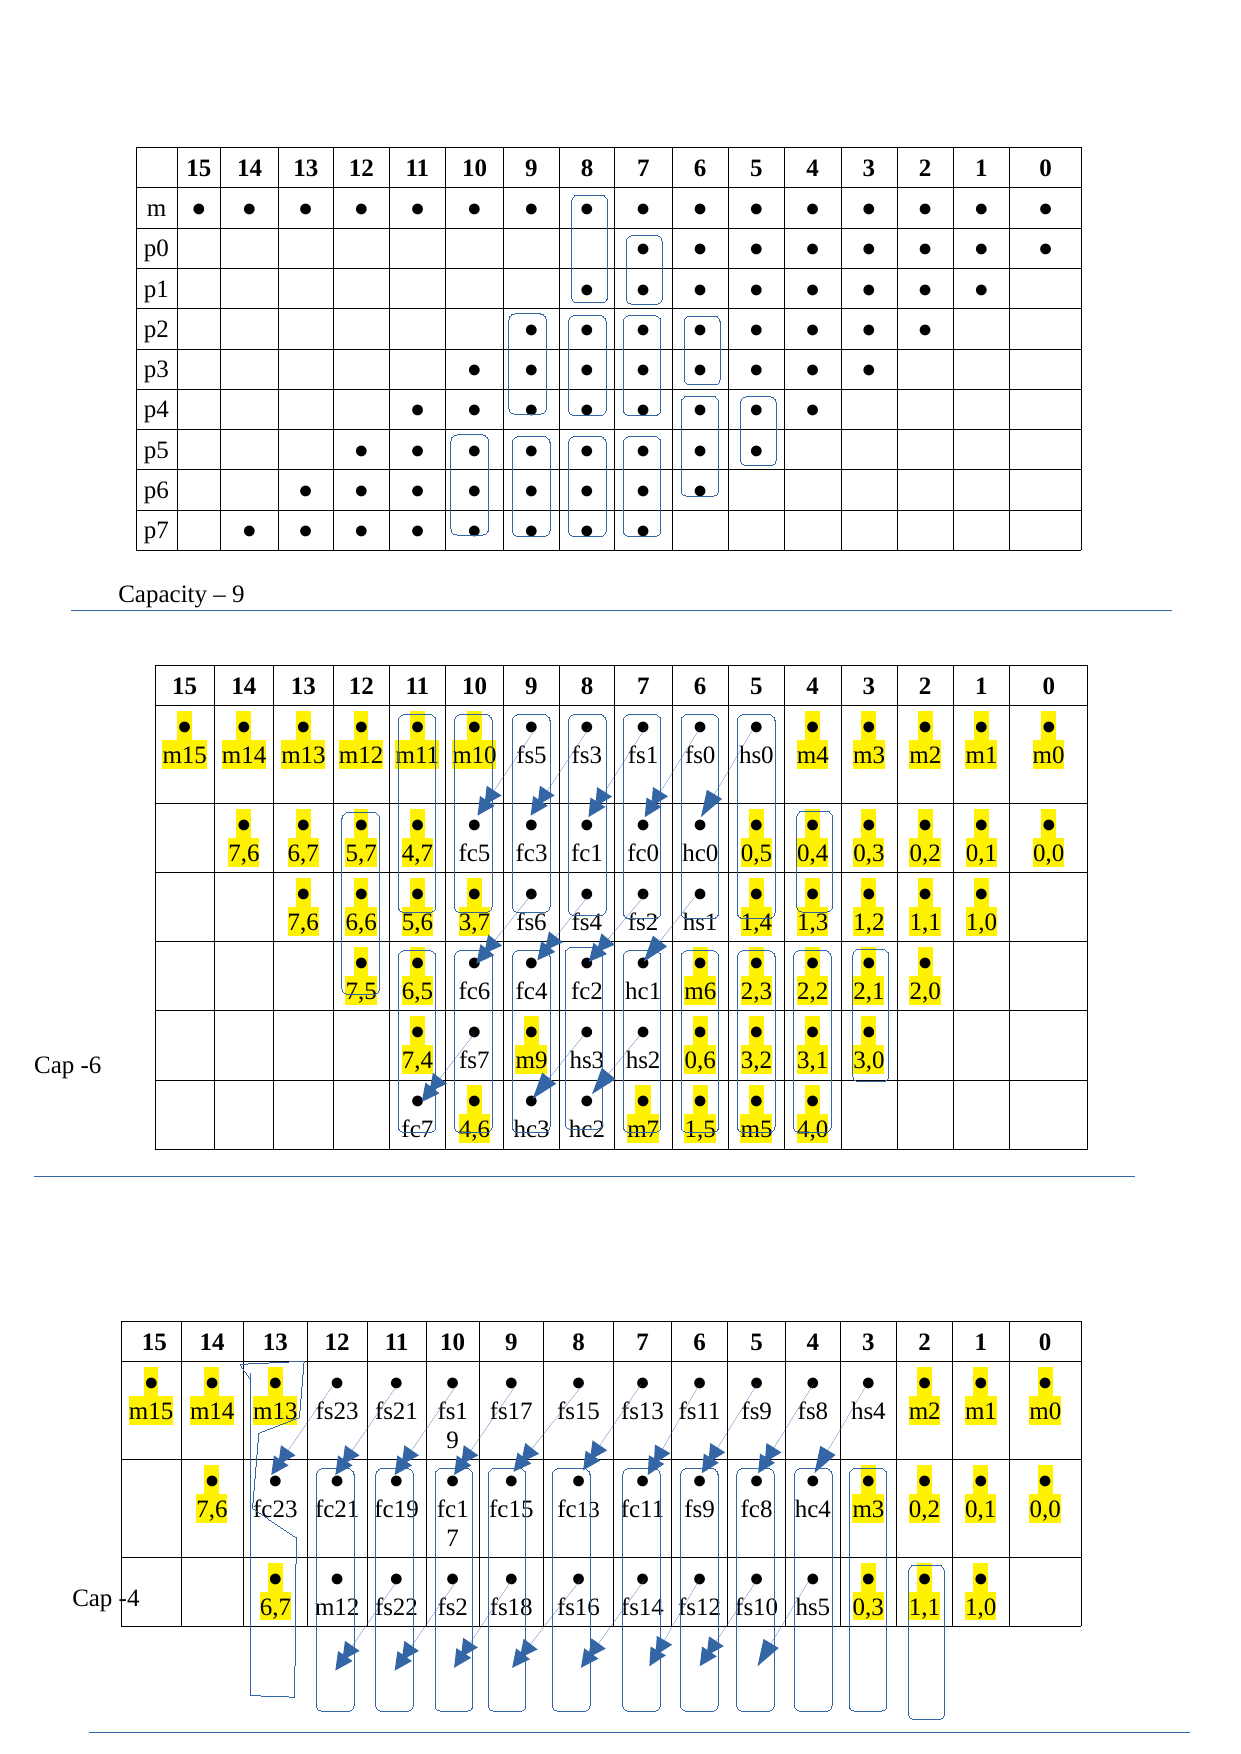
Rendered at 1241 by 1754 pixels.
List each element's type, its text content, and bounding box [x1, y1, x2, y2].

table_cell [954, 390, 1009, 429]
table_cell [1010, 1558, 1081, 1626]
table_cell [615, 804, 623, 872]
table_cell [550, 945, 559, 1010]
table_cell ● [673, 470, 728, 510]
table_cell ● [1010, 188, 1081, 227]
table_cell ● 7,6 [215, 804, 273, 872]
table_cell ● [560, 309, 614, 348]
table_cell ● 3,1 [794, 1011, 831, 1079]
table_cell ● fc7 [390, 1081, 445, 1148]
table_cell ● 4,7 [399, 804, 435, 872]
table_cell [729, 511, 784, 550]
table_cell [842, 470, 897, 510]
table_header 11 [390, 666, 445, 705]
table_header 10 [446, 148, 503, 187]
table_cell ● fs2 [436, 1558, 472, 1626]
table_cell [504, 229, 559, 268]
table_cell ● [221, 511, 278, 550]
table_cell ● m12 [317, 1558, 354, 1626]
table_cell ● fs14 [623, 1558, 660, 1626]
table_cell [215, 942, 273, 1010]
table_cell ● 3,2 [738, 1011, 775, 1079]
table_cell [244, 1558, 250, 1626]
table_cell ● 0,3 [842, 804, 897, 872]
table_cell ● [615, 269, 672, 308]
table_cell ● hs3 [566, 1011, 602, 1079]
table_cell ● [279, 188, 333, 227]
table_cell ● m13 [274, 706, 333, 803]
table_cell [898, 470, 953, 510]
table_header 7 [615, 666, 672, 705]
table_header 3 [841, 1322, 896, 1361]
table_cell ● 0,6 [682, 1011, 718, 1079]
table_cell ● hs4 [841, 1362, 896, 1459]
table_cell [156, 1081, 214, 1148]
table_cell ● fs8 [786, 1362, 840, 1459]
table_cell ● fs5 [504, 706, 559, 803]
table_header 15 [178, 148, 220, 187]
table_cell [427, 1558, 435, 1622]
table_cell ● [729, 229, 784, 268]
table_cell [1010, 390, 1081, 429]
table_header 13 [274, 666, 333, 705]
table_cell ● hs2 [624, 1011, 660, 1079]
table_cell ● m10 [446, 706, 503, 803]
table_cell [719, 804, 728, 872]
table_cell ● fs12 [681, 1558, 718, 1626]
table_cell [551, 804, 559, 872]
table_header 10 [427, 1322, 479, 1361]
table_cell [729, 470, 784, 510]
table_cell [842, 1081, 897, 1148]
table_cell ● [560, 188, 614, 227]
table_cell ● m12 [334, 706, 389, 803]
table_cell ● 3,7 [446, 873, 503, 941]
table_cell [560, 804, 568, 872]
table_cell [390, 309, 445, 348]
table_cell [274, 1081, 333, 1148]
table_cell ● [673, 229, 728, 268]
table_cell ● m1 [953, 1362, 1009, 1459]
table_cell [572, 229, 607, 268]
table_cell [274, 942, 333, 1010]
table_cell ● fs10 [775, 1558, 785, 1626]
table_cell [446, 1062, 454, 1079]
table_cell ● m0 [1010, 1362, 1081, 1459]
table_cell ● 1,3 [785, 873, 841, 941]
table_cell ● [560, 511, 614, 550]
table_cell [1010, 350, 1081, 389]
table_cell [178, 350, 220, 389]
table_header 0 [1010, 1322, 1081, 1361]
table_cell ● fs15 [544, 1362, 613, 1459]
table_header 2 [898, 148, 953, 187]
table_cell [615, 1058, 623, 1079]
table_header 4 [785, 148, 841, 187]
table_header 8 [560, 666, 614, 705]
table_header 15 [156, 666, 214, 705]
table_cell ● fc21 [308, 1460, 367, 1557]
table_cell ● [446, 188, 503, 227]
table_cell [215, 1081, 273, 1148]
table_cell ● m5 [729, 1081, 784, 1148]
table_cell [603, 946, 614, 1010]
table_cell [887, 1558, 896, 1626]
table_cell ● [673, 309, 728, 348]
table_cell ● [624, 470, 660, 510]
table_cell [279, 229, 333, 268]
table_cell ● m12 [308, 1558, 316, 1626]
table_cell [615, 470, 623, 510]
table_header 0 [1010, 148, 1081, 187]
table_cell p5 [137, 430, 177, 469]
table_header 3 [842, 148, 897, 187]
table_header 5 [728, 1322, 785, 1361]
table_cell ● [682, 430, 718, 469]
table_cell ● fs16 [591, 1558, 613, 1626]
table_cell ● [390, 470, 445, 510]
table_header 4 [786, 1322, 840, 1361]
table_cell p6 [137, 470, 177, 510]
table_cell ● m9 [513, 1011, 550, 1079]
table_cell ● [446, 511, 503, 550]
table_cell ● [785, 350, 841, 389]
table_cell ● m12 [355, 1558, 367, 1626]
table_header 7 [614, 1322, 671, 1361]
table_cell ● [785, 188, 841, 227]
table_cell [178, 269, 220, 308]
table_cell [842, 430, 897, 469]
table_cell ● [446, 350, 503, 389]
table_cell ● [560, 430, 614, 469]
table_cell ● fs17 [480, 1362, 543, 1459]
table_cell [156, 942, 214, 1010]
table_header 9 [504, 148, 559, 187]
table_cell ● 7,6 [182, 1460, 243, 1557]
table_cell ● [898, 188, 953, 227]
table_cell [221, 229, 278, 268]
table_cell [776, 804, 784, 872]
table_cell [729, 1011, 737, 1079]
table_cell [1010, 942, 1087, 1010]
table_cell ● m13 [244, 1362, 307, 1459]
table_cell ● fs18 [489, 1558, 525, 1626]
table_cell ● 1,0 [954, 873, 1009, 941]
table_cell [334, 229, 389, 268]
table_cell ● [504, 188, 559, 227]
table_cell ● fs14 [661, 1558, 671, 1626]
table_cell ● [390, 188, 445, 227]
table_cell [334, 350, 389, 389]
table_cell [776, 1011, 784, 1079]
table_cell [889, 1011, 897, 1079]
table_cell [719, 430, 728, 469]
table_header 10 [446, 666, 503, 705]
table_header 5 [729, 666, 784, 705]
text Capacity – 9 [118, 579, 1122, 608]
table_cell [786, 1558, 794, 1616]
table_cell ● 7,5 [334, 942, 389, 1010]
table_cell ● 2,0 [898, 942, 953, 1010]
table_cell [898, 350, 953, 389]
table_cell [785, 470, 841, 510]
table_cell ● [615, 229, 672, 268]
table_cell ● [785, 390, 841, 429]
table_header 5 [729, 148, 784, 187]
table_cell [279, 269, 333, 308]
table_cell ● hs5 [795, 1558, 832, 1626]
table_cell ● [446, 430, 503, 469]
table_cell ● 4,0 [785, 1081, 841, 1148]
table_cell ● fc13 [544, 1460, 613, 1557]
table_cell [334, 269, 389, 308]
table_cell ● [785, 309, 841, 348]
table_cell ● [504, 390, 559, 429]
table_header 12 [334, 148, 389, 187]
table_cell [156, 1011, 214, 1079]
table_cell ● [178, 188, 220, 227]
table_cell [446, 229, 503, 268]
table_cell [954, 430, 1009, 469]
table_cell ● 6,6 [342, 873, 379, 941]
table_cell [221, 430, 278, 469]
table_cell [504, 269, 559, 308]
table_cell ● [504, 309, 559, 348]
table_cell ● [842, 229, 897, 268]
table_cell ● [569, 470, 606, 510]
table_cell [504, 350, 508, 389]
table_cell ● [334, 188, 389, 227]
table_header 14 [221, 148, 278, 187]
table_cell [954, 470, 1009, 510]
table_cell ● fc19 [368, 1460, 426, 1557]
table_cell [334, 1011, 389, 1079]
table_header 2 [898, 666, 953, 705]
table_cell ● [1010, 229, 1081, 268]
table_cell [446, 804, 454, 872]
table_cell ● fs14 [614, 1558, 622, 1620]
table_header 14 [215, 666, 273, 705]
table_header 1 [954, 666, 1009, 705]
table_cell ● 0,1 [954, 804, 1009, 872]
table_cell ● 6,7 [274, 804, 333, 872]
table_cell [954, 309, 1009, 348]
table_cell ● fs18 [526, 1558, 543, 1626]
table_cell [898, 1011, 953, 1079]
table_cell ● 0,5 [738, 804, 775, 872]
table_cell [279, 390, 333, 429]
table_cell ● fs23 [308, 1362, 367, 1459]
table_cell [178, 229, 220, 268]
table_cell ● [513, 470, 550, 510]
table_cell ● [451, 470, 488, 510]
table_cell [390, 804, 398, 872]
table_cell [1010, 470, 1081, 510]
table_cell ● 0,3 [850, 1558, 886, 1626]
table_cell [473, 1558, 479, 1626]
table_cell [898, 1081, 953, 1148]
table_cell [729, 804, 737, 872]
table_cell [334, 1081, 389, 1148]
table_header 0 [1010, 666, 1087, 705]
table_cell ● fc5 [455, 804, 492, 872]
table_cell ● 0,0 [1010, 1460, 1081, 1557]
table_cell ● hc4 [786, 1460, 840, 1557]
table_cell [898, 430, 953, 469]
table_cell [279, 350, 333, 389]
table_cell ● [446, 390, 503, 429]
table_cell ● m4 [785, 706, 841, 803]
table_header 12 [308, 1322, 367, 1361]
table_cell ● [615, 430, 672, 469]
table_cell ● fc1 [569, 804, 606, 872]
table_cell [842, 390, 897, 429]
table_cell ● 7,6 [274, 873, 333, 941]
table_cell p4 [137, 390, 177, 429]
table_cell ● m0 [1010, 706, 1087, 803]
table_cell [898, 511, 953, 550]
table_cell ● fs11 [672, 1362, 727, 1459]
table_cell ● [729, 269, 784, 308]
table_cell ● [569, 350, 606, 389]
table_header 4 [785, 666, 841, 705]
table_cell ● [954, 269, 1009, 308]
table_cell ● [842, 309, 897, 348]
table_cell ● hc2 [560, 1081, 614, 1148]
table_cell ● [615, 309, 672, 348]
table_cell ● [334, 470, 389, 510]
table_cell ● 0,0 [1010, 804, 1087, 872]
table_cell p7 [137, 511, 177, 550]
table_header 3 [842, 666, 897, 705]
table_header 14 [182, 1322, 243, 1361]
table_cell ● m2 [898, 706, 953, 803]
table_cell [785, 511, 841, 550]
table_cell [547, 350, 559, 389]
table_cell [221, 470, 278, 510]
table_cell [1010, 430, 1081, 469]
table_cell ● [390, 430, 445, 469]
table_cell ● fc8 [728, 1460, 785, 1557]
table_cell [954, 1011, 1009, 1079]
table_cell ● [624, 350, 660, 389]
table_cell ● [842, 269, 897, 308]
table_header 13 [244, 1322, 307, 1361]
table_cell [221, 309, 278, 348]
table_cell [274, 1011, 333, 1079]
table_cell ● [504, 511, 559, 550]
table_cell ● fc2 [560, 942, 602, 1010]
table_cell ● fs12 [672, 1558, 680, 1625]
table_cell [178, 309, 220, 348]
table_header 11 [390, 148, 445, 187]
table_header 6 [673, 148, 728, 187]
table_cell ● [729, 309, 784, 348]
table_cell ● fs1 [615, 706, 672, 803]
table_cell [221, 390, 278, 429]
table_cell ● [842, 350, 897, 389]
table_cell [560, 1011, 565, 1063]
table_cell ● fc15 [480, 1460, 543, 1557]
table_cell ● [673, 350, 728, 389]
table_cell [182, 1558, 243, 1626]
table_cell [833, 1558, 840, 1626]
table_cell [390, 350, 445, 389]
table_cell ● [898, 309, 953, 348]
table_cell [436, 1011, 445, 1077]
table_header 2 [897, 1322, 952, 1361]
table_cell [661, 470, 672, 510]
table_cell ● 2,1 [842, 942, 897, 1010]
table_cell ● [279, 470, 333, 510]
table_header [137, 148, 177, 187]
table_cell [954, 511, 1009, 550]
table_cell ● m6 [673, 942, 728, 1010]
table_cell ● 0,2 [897, 1460, 952, 1557]
table_cell ● 1,5 [673, 1081, 728, 1148]
table_cell ● [504, 430, 559, 469]
table_cell ● [954, 229, 1009, 268]
table_cell ● m3 [842, 706, 897, 803]
table_cell ● [954, 188, 1009, 227]
table_cell [1010, 873, 1087, 941]
table_cell [661, 350, 672, 389]
table_cell [841, 1558, 849, 1626]
table_header 8 [544, 1322, 613, 1361]
table_cell [608, 229, 614, 268]
table_cell [954, 350, 1009, 389]
table_header 6 [672, 1322, 727, 1361]
table_cell ● [560, 269, 614, 308]
table_cell ● hc3 [504, 1081, 559, 1148]
table_cell [661, 1011, 672, 1079]
table_cell p3 [137, 350, 177, 389]
table_cell ● [615, 511, 672, 550]
table_cell [832, 1011, 841, 1079]
table_header 9 [480, 1322, 543, 1361]
table_cell [1010, 1081, 1087, 1148]
table_cell ● m2 [897, 1362, 952, 1459]
table_cell [560, 229, 571, 268]
table_cell ● 6,7 [251, 1558, 307, 1626]
table_cell ● fc4 [504, 942, 550, 1010]
table_cell [221, 350, 278, 389]
table_cell ● fs7 [455, 1011, 492, 1079]
table_cell ● [898, 229, 953, 268]
table_cell [1010, 269, 1081, 308]
table_cell ● 1,4 [729, 873, 784, 941]
table_header 12 [334, 666, 389, 705]
table_cell ● fc6 [446, 942, 492, 1010]
table_cell [493, 804, 503, 872]
table_cell ● m7 [615, 1081, 672, 1148]
table_cell [560, 470, 568, 510]
table_cell [785, 430, 841, 469]
table_cell ● [334, 511, 389, 550]
table_cell ● fs22 [414, 1558, 426, 1626]
table_cell ● fs4 [560, 873, 614, 941]
table_cell ● hs0 [729, 706, 784, 803]
table_cell p0 [137, 229, 177, 268]
table_cell [334, 390, 389, 429]
table_cell [661, 804, 672, 872]
table_cell [334, 309, 389, 348]
table_header 6 [673, 666, 728, 705]
table_cell [390, 1011, 398, 1079]
table_cell [178, 470, 220, 510]
table_cell p1 [137, 269, 177, 308]
table_cell ● fs16 [544, 1558, 552, 1625]
table_cell ● 5,7 [334, 804, 389, 872]
table_header 11 [368, 1322, 426, 1361]
table_cell [898, 390, 953, 429]
table_cell [673, 511, 728, 550]
table_cell ● m14 [182, 1362, 243, 1459]
table_cell ● fs16 [553, 1558, 590, 1626]
table_cell ● 5,6 [390, 873, 445, 941]
table_cell [560, 350, 568, 389]
table_cell ● fs9 [672, 1460, 727, 1557]
table_cell ● [390, 511, 445, 550]
table_cell [786, 1608, 794, 1626]
table_cell [178, 390, 220, 429]
table_header 13 [279, 148, 333, 187]
table_cell [221, 269, 278, 308]
table_header 9 [504, 666, 559, 705]
table_cell ● [785, 229, 841, 268]
table_cell [1010, 1011, 1087, 1079]
table_cell ● 7,4 [399, 1011, 435, 1079]
table_cell [215, 873, 273, 941]
table_cell ● fc23 [251, 1460, 307, 1557]
table_header 1 [953, 1322, 1009, 1361]
table_cell ● fs10 [737, 1558, 774, 1626]
table_cell ● hs1 [673, 873, 728, 941]
table_cell [551, 470, 559, 510]
table_cell ● 6,5 [390, 942, 445, 1010]
table_cell ● fc11 [614, 1460, 671, 1557]
table_cell ● fs19 [427, 1362, 479, 1459]
table_cell ● [509, 350, 546, 389]
table_cell ● 1,1 [897, 1558, 952, 1626]
table_cell [244, 1460, 250, 1557]
table_cell ● 2,2 [785, 942, 841, 1010]
table_cell ● 0,4 [785, 804, 841, 872]
table_cell ● 1,1 [898, 873, 953, 941]
table_cell ● 1,2 [842, 873, 897, 941]
table_cell [673, 804, 681, 872]
table_cell [390, 229, 445, 268]
table_cell [446, 470, 450, 510]
table_cell [603, 1011, 614, 1072]
table_cell ● hc1 [615, 942, 672, 1010]
table_cell [504, 1011, 512, 1079]
table_cell ● m14 [215, 706, 273, 803]
table_cell ● fs3 [560, 706, 614, 803]
table_cell ● [279, 511, 333, 550]
table_header 1 [954, 148, 1009, 187]
table_cell ● fs9 [728, 1362, 785, 1459]
table_cell ● [729, 188, 784, 227]
table_cell [178, 430, 220, 469]
table_cell [504, 804, 512, 872]
table_cell [178, 511, 220, 550]
table_cell ● [390, 390, 445, 429]
table_cell ● m11 [390, 706, 445, 803]
table_cell [390, 269, 445, 308]
table_cell [1010, 309, 1081, 348]
table_cell [436, 804, 445, 872]
table_cell [122, 1558, 181, 1626]
table_cell [156, 804, 214, 872]
table_cell [493, 1011, 503, 1079]
table_cell ● m3 [841, 1460, 896, 1557]
table_cell ● 4,6 [446, 1081, 503, 1148]
table_cell [446, 309, 503, 348]
table_cell [607, 804, 614, 872]
table_cell ● [673, 390, 728, 429]
table_cell p2 [137, 309, 177, 348]
table_cell [954, 942, 1009, 1010]
table_cell [607, 350, 614, 389]
table_cell ● fs22 [376, 1558, 413, 1626]
table_cell [446, 1011, 454, 1068]
table_cell ● 0,1 [953, 1460, 1009, 1557]
table_cell ● m15 [122, 1362, 181, 1459]
table_cell ● [898, 269, 953, 308]
table_cell ● [334, 430, 389, 469]
table_cell ● [729, 430, 784, 469]
table_cell ● [842, 188, 897, 227]
table_cell ● 1,0 [953, 1558, 1009, 1626]
table_cell [489, 470, 503, 510]
table_cell ● m15 [156, 706, 214, 803]
table_cell ● fs10 [728, 1558, 736, 1621]
table_cell [334, 873, 341, 941]
table_cell ● hc0 [682, 804, 718, 872]
table_header 8 [560, 148, 614, 187]
table_cell ● fs2 [615, 873, 672, 941]
table_cell ● [673, 188, 728, 227]
table_cell ● fs6 [504, 873, 559, 941]
table_cell [607, 470, 614, 510]
table_cell ● fs18 [480, 1558, 488, 1626]
table_cell ● 0,2 [898, 804, 953, 872]
table_cell ● [615, 390, 672, 429]
table_cell ● fs13 [614, 1362, 671, 1459]
table_cell [122, 1460, 181, 1557]
table_cell [380, 873, 389, 941]
table_cell ● fs21 [368, 1362, 426, 1459]
table_cell ● [221, 188, 278, 227]
table_cell [785, 1011, 793, 1079]
table_cell [615, 1011, 623, 1064]
table_cell [719, 1011, 728, 1079]
table_cell [156, 873, 214, 941]
table_cell ● 2,3 [729, 942, 784, 1010]
table_cell ● [785, 269, 841, 308]
table_cell [842, 511, 897, 550]
table_cell [1010, 511, 1081, 550]
table_cell [954, 1081, 1009, 1148]
table_cell [551, 1068, 559, 1079]
table_cell [673, 1011, 681, 1079]
table_cell ● fs22 [368, 1558, 375, 1621]
table_cell ● [560, 390, 614, 429]
table_cell [215, 1011, 273, 1079]
table_cell [673, 430, 681, 469]
table_cell ● [615, 188, 672, 227]
table_cell m [137, 188, 177, 227]
table_cell ● m1 [954, 706, 1009, 803]
table_cell ● 3,0 [842, 1011, 888, 1079]
table_cell [491, 946, 503, 1010]
table_cell ● fc0 [624, 804, 660, 872]
table_header 15 [122, 1322, 181, 1361]
table_cell [551, 1011, 559, 1074]
table_cell ● [729, 350, 784, 389]
table_cell [504, 470, 512, 510]
table_cell ● fc17 [427, 1460, 479, 1557]
table_cell ● fs12 [719, 1558, 727, 1626]
table_cell [446, 269, 503, 308]
table_cell ● fs0 [673, 706, 728, 803]
table_cell [615, 350, 623, 389]
table_header 7 [615, 148, 672, 187]
table_cell ● [729, 390, 784, 429]
table_cell ● [673, 269, 728, 308]
table_cell [279, 430, 333, 469]
table_cell ● fc3 [513, 804, 550, 872]
table_cell [279, 309, 333, 348]
